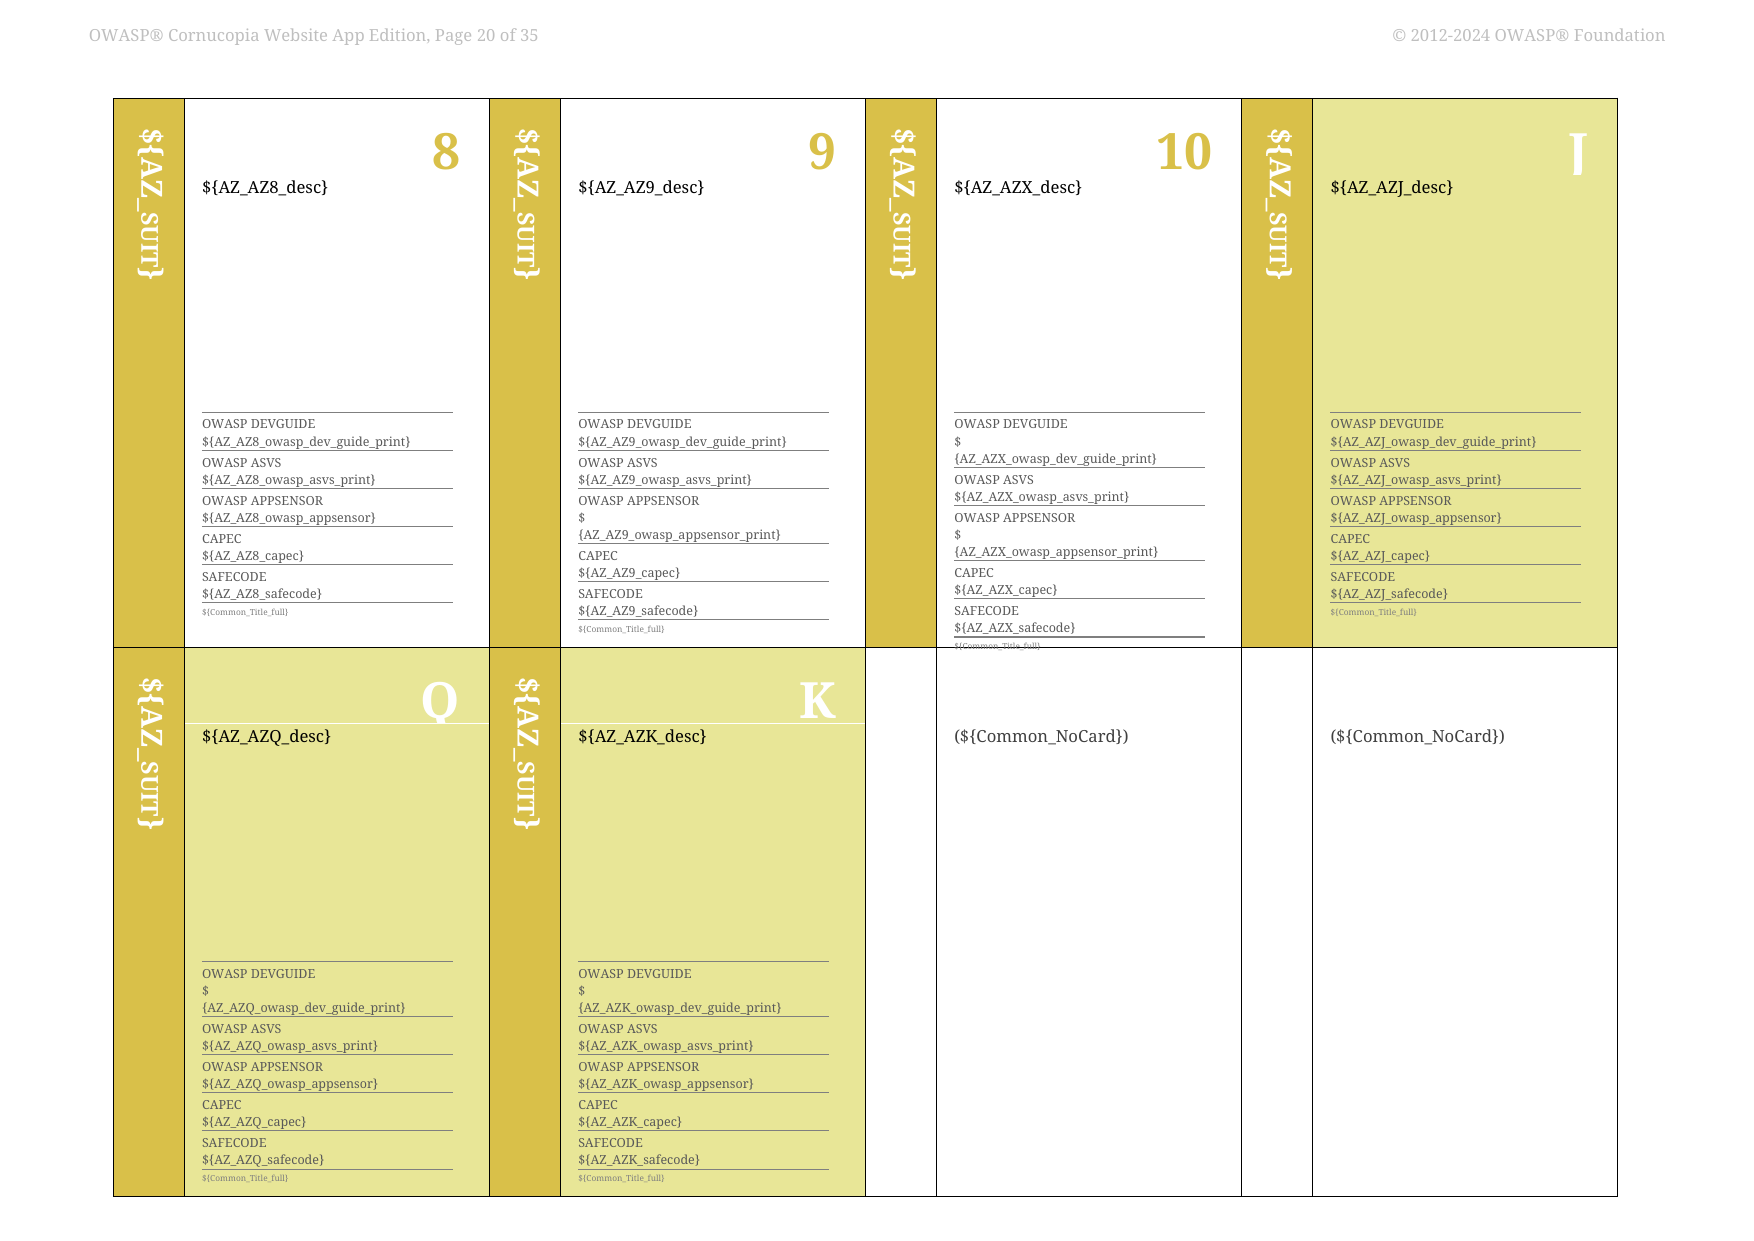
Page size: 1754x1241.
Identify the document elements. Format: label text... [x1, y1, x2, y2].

table_cell OWASP APPSENSOR ${AZ_AZX_owasp_appsensor_print} [954, 506, 1205, 560]
table_cell OWASP APPSENSOR ${AZ_AZ8_owasp_appsensor} [202, 489, 453, 526]
table_header 10 [937, 99, 1241, 174]
table_cell [1313, 648, 1617, 723]
table_header 9 [561, 99, 865, 174]
table_cell ${AZ_AZ8_desc} [185, 174, 489, 411]
table_cell [937, 960, 1241, 1196]
table_header 8 [185, 99, 489, 174]
table_cell [1313, 411, 1617, 647]
table_cell ${AZ_AZX_desc} [937, 174, 1241, 411]
table_cell K [561, 648, 865, 723]
table_cell CAPEC ${AZ_AZQ_capec} [202, 1093, 453, 1130]
table_cell CAPEC ${AZ_AZX_capec} [954, 561, 1205, 598]
table_header J [1313, 99, 1617, 174]
table_cell ${AZ_suit} [490, 648, 560, 1196]
table_cell OWASP APPSENSOR ${AZ_AZQ_owasp_appsensor} [202, 1055, 453, 1092]
table_cell CAPEC ${AZ_AZK_capec} [578, 1093, 829, 1130]
table_cell [561, 411, 865, 647]
table_header [108, 98, 113, 1196]
table_cell OWASP ASVS ${AZ_AZX_owasp_asvs_print} [954, 468, 1205, 505]
table_cell SAFECODE ${AZ_AZ9_safecode} [578, 582, 829, 619]
table_cell ${Common_Title_full} [1330, 603, 1581, 617]
table_cell CAPEC ${AZ_AZJ_capec} [1330, 527, 1581, 564]
table_cell Q [185, 648, 489, 723]
table_cell ${Common_Title_full} [202, 1170, 453, 1184]
table_cell ${AZ_AZK_desc} [561, 724, 865, 960]
table_cell SAFECODE ${AZ_AZQ_safecode} [202, 1131, 453, 1168]
table_cell [866, 648, 936, 1196]
table_header ${AZ_suit} [114, 99, 184, 647]
table_cell OWASP ASVS ${AZ_AZ9_owasp_asvs_print} [578, 451, 829, 488]
table_cell SAFECODE ${AZ_AZX_safecode} [954, 599, 1205, 636]
table_cell [185, 411, 489, 647]
table_cell OWASP ASVS ${AZ_AZQ_owasp_asvs_print} [202, 1017, 453, 1054]
table_cell [1313, 960, 1617, 1196]
table_cell ${AZ_AZ9_desc} [561, 174, 865, 411]
table_cell SAFECODE ${AZ_AZK_safecode} [578, 1131, 829, 1168]
table_header OWASP DEVGUIDE ${AZ_AZK_owasp_dev_guide_print} [578, 962, 829, 1016]
table_header OWASP DEVGUIDE ${AZ_AZ9_owasp_dev_guide_print} [578, 413, 829, 450]
table_cell [937, 411, 1241, 647]
table_cell SAFECODE ${AZ_AZJ_safecode} [1330, 565, 1581, 602]
table_cell OWASP ASVS ${AZ_AZK_owasp_asvs_print} [578, 1017, 829, 1054]
table_cell OWASP APPSENSOR ${AZ_AZK_owasp_appsensor} [578, 1055, 829, 1092]
table_cell CAPEC ${AZ_AZ9_capec} [578, 544, 829, 581]
table_cell ${Common_Title_full} [578, 1170, 829, 1184]
table_cell SAFECODE ${AZ_AZ8_safecode} [202, 565, 453, 602]
table_header OWASP DEVGUIDE ${AZ_AZ8_owasp_dev_guide_print} [202, 413, 453, 450]
table_cell ${AZ_AZQ_desc} [185, 724, 489, 960]
table_cell [1242, 648, 1312, 1196]
table_cell [561, 960, 865, 1196]
table_header ${AZ_suit} [1242, 99, 1312, 647]
table_header ${AZ_suit} [866, 99, 936, 647]
table_cell ${Common_Title_full} [202, 603, 453, 617]
table_cell CAPEC ${AZ_AZ8_capec} [202, 527, 453, 564]
table_cell ${Common_Title_full} [954, 638, 1205, 647]
table_cell OWASP APPSENSOR ${AZ_AZ9_owasp_appsensor_print} [578, 489, 829, 543]
table_header ${AZ_suit} [490, 99, 560, 647]
table_cell ${AZ_AZJ_desc} [1313, 174, 1617, 411]
table_cell [937, 648, 1241, 723]
table_cell OWASP APPSENSOR ${AZ_AZJ_owasp_appsensor} [1330, 489, 1581, 526]
table_header OWASP DEVGUIDE ${AZ_AZX_owasp_dev_guide_print} [954, 413, 1205, 467]
table_header OWASP DEVGUIDE ${AZ_AZQ_owasp_dev_guide_print} [202, 962, 453, 1016]
table_cell ${Common_Title_full} [578, 620, 829, 634]
table_cell (${Common_NoCard}) [1313, 724, 1617, 960]
table_cell (${Common_NoCard}) [937, 724, 1241, 960]
table_cell [185, 960, 489, 1196]
table_header OWASP DEVGUIDE ${AZ_AZJ_owasp_dev_guide_print} [1330, 413, 1581, 450]
table_cell OWASP ASVS ${AZ_AZJ_owasp_asvs_print} [1330, 451, 1581, 488]
table_cell ${AZ_suit} [114, 648, 184, 1196]
table_cell OWASP ASVS ${AZ_AZ8_owasp_asvs_print} [202, 451, 453, 488]
